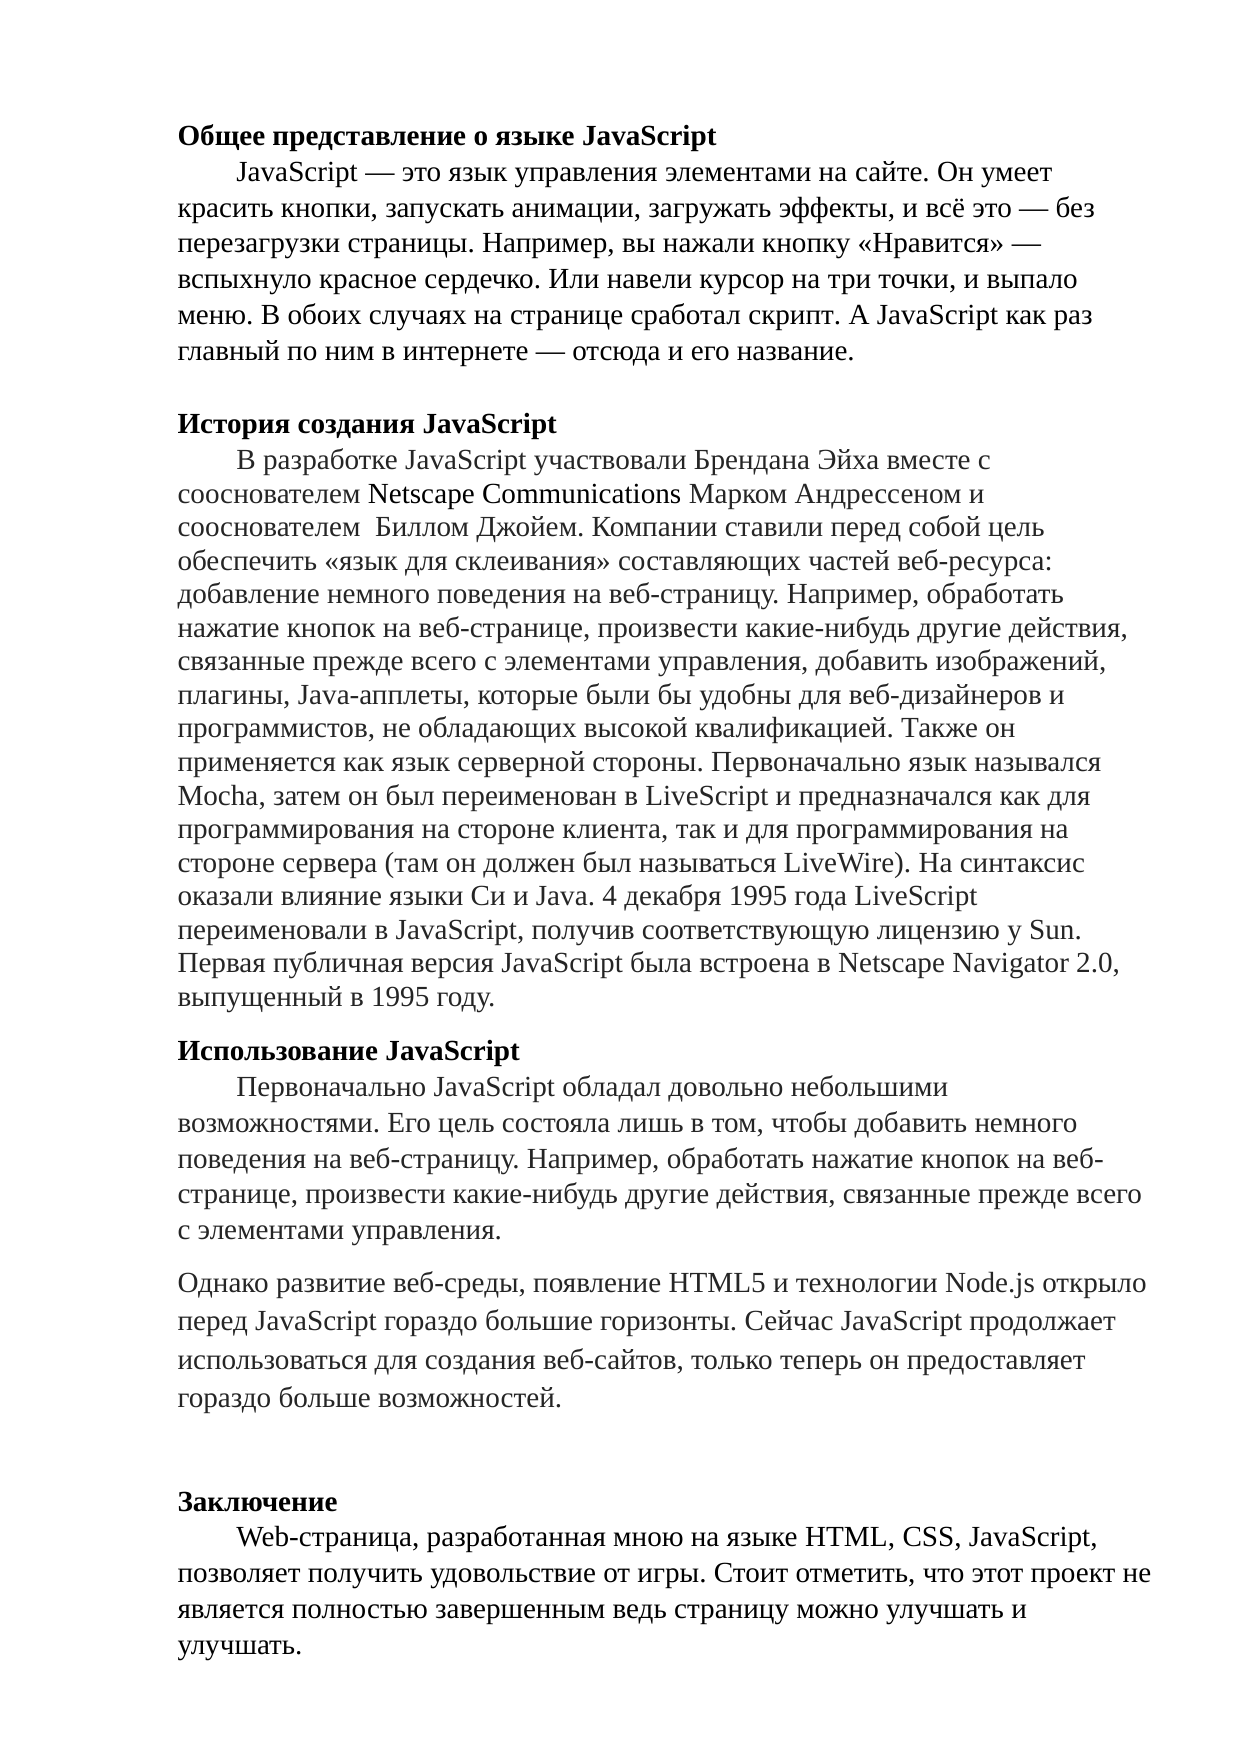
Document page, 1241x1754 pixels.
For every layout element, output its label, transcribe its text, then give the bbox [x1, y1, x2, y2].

text Однако развитие веб-среды, появление HTML5 и технологии Node.js открыло перед JavaScript гораздо большие горизонты. Сейчас JavaScript продолжает использоваться для создания веб-сайтов, только теперь он предоставляет гораздо больше возможностей. [177, 1265, 1152, 1414]
subtitle Использование JavaScript [177, 1033, 1152, 1067]
subtitle Общее представление о языке JavaScript [177, 118, 1152, 152]
subtitle История создания JavaScript [177, 406, 1152, 440]
text В разработке JavaScript участвовали Брендана Эйха вместе с сооснователем Netscape Communications Марком Андрессеном и сооснователем Биллом Джойем. Компании ставили перед собой цель обеспечить «язык для склеивания» составляющих частей веб-ресурса: добавление немного поведения на веб-страницу. Например, обработать нажатие кнопок на веб-странице, произвести какие-нибудь другие действия, связанные прежде всего с элементами управления, добавить изображений, плагины, Java-апплеты, которые были бы удобны для веб-дизайнеров и программистов, не обладающих высокой квалификацией. Также он применяется как язык серверной стороны. Первоначально язык назывался Mocha, затем он был переименован в LiveScript и предназначался как для программирования на стороне клиента, так и для программирования на стороне сервера (там он должен был называться LiveWire). На синтаксис оказали влияние языки Си и Java. 4 декабря 1995 года LiveScript переименовали в JavaScript, получив соответствующую лицензию у Sun. Первая публичная версия JavaScript была встроена в Netscape Navigator 2.0, выпущенный в 1995 году. [177, 442, 1152, 1012]
text Web-страница, разработанная мною на языке HTML, CSS, JavaScript, позволяет получить удовольствие от игры. Стоит отметить, что этот проект не является полностью завершенным ведь страницу можно улучшать и улучшать. [177, 1519, 1152, 1661]
text JavaScript — это язык управления элементами на сайте. Он умеет красить кнопки, запускать анимации, загружать эффекты, и всё это — без перезагрузки страницы. Например, вы нажали кнопку «Нравится» — вспыхнуло красное сердечко. Или навели курсор на три точки, и выпало меню. В обоих случаях на странице сработал скрипт. А JavaScript как раз главный по ним в интернете — отсюда и его название. [177, 154, 1152, 367]
text Первоначально JavaScript обладал довольно небольшими возможностями. Его цель состояла лишь в том, чтобы добавить немного поведения на веб-страницу. Например, обработать нажатие кнопок на веб-странице, произвести какие-нибудь другие действия, связанные прежде всего с элементами управления. [177, 1069, 1152, 1246]
subtitle Заключение [177, 1484, 1152, 1517]
